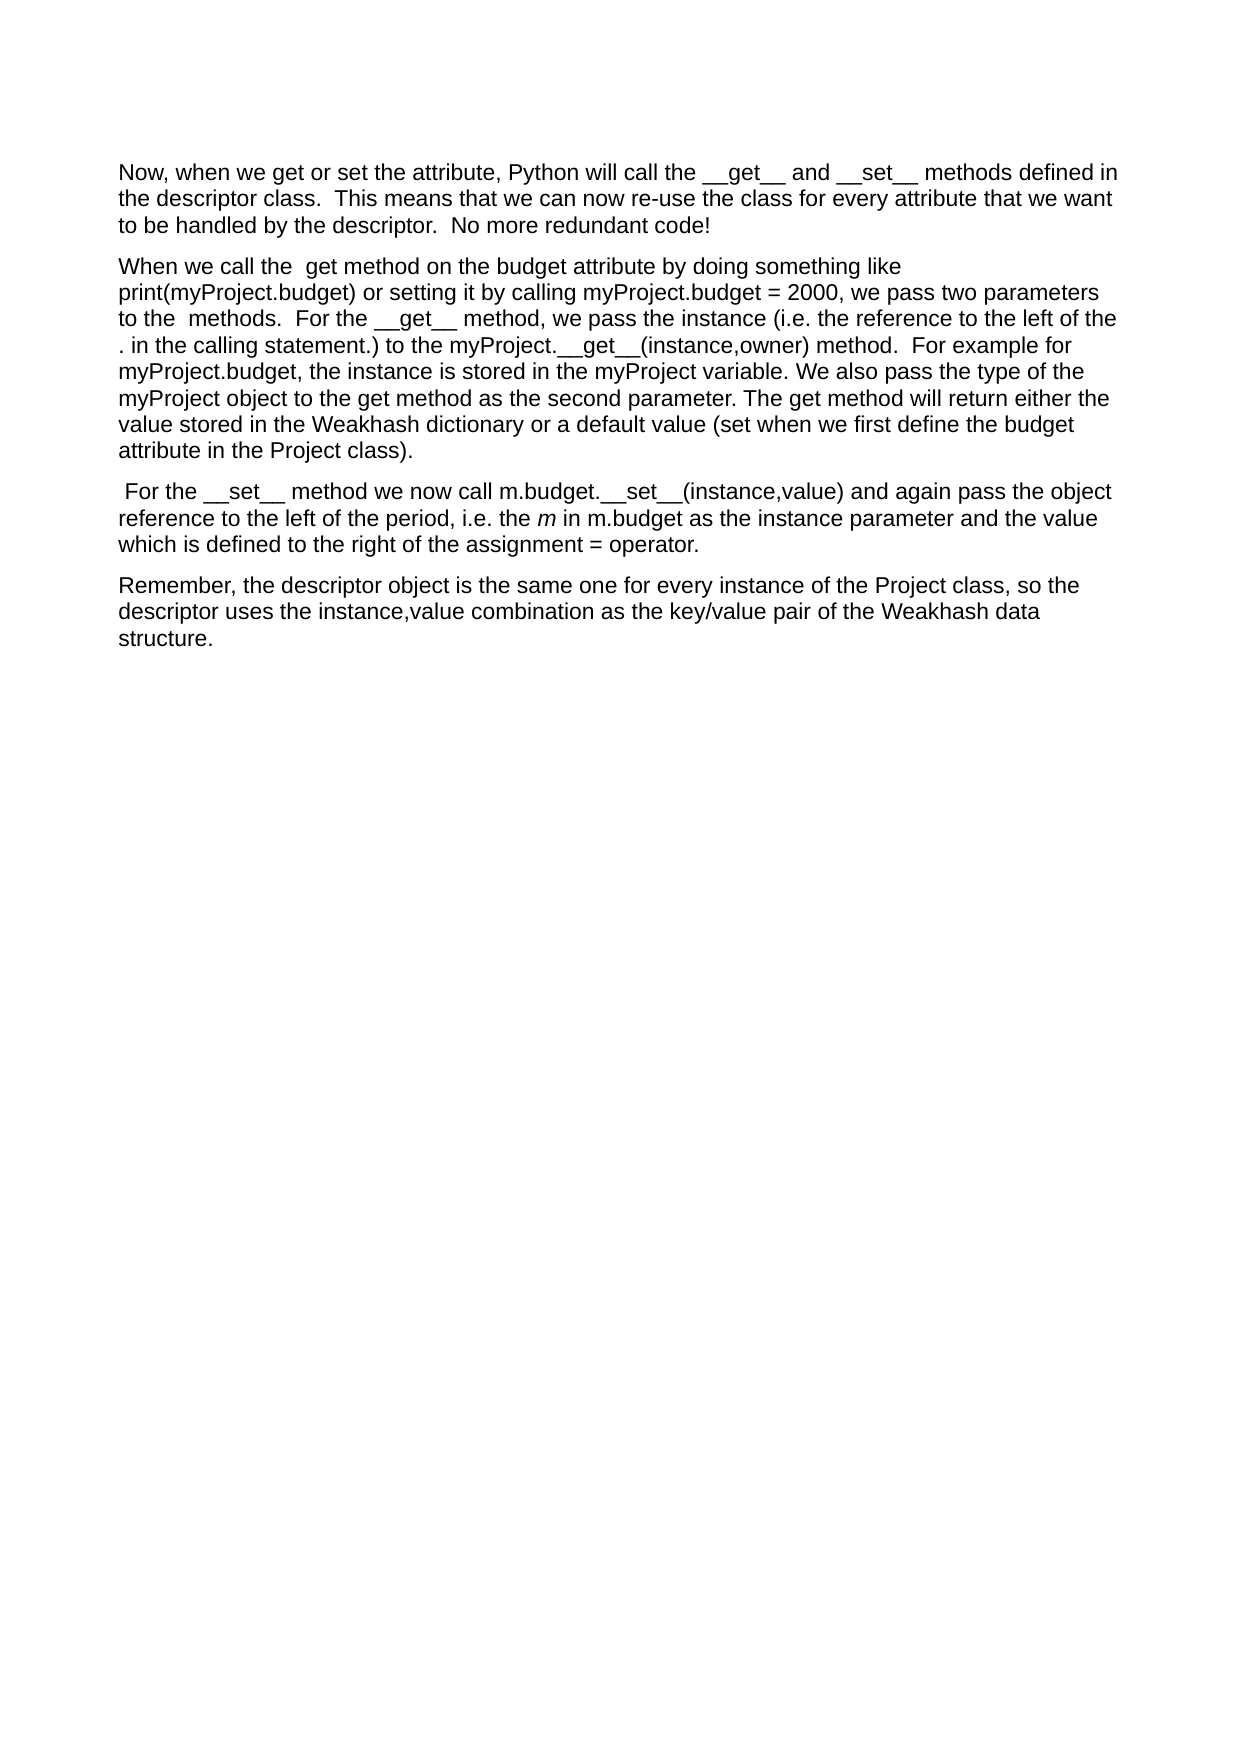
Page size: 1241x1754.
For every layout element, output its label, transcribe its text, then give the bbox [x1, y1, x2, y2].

text For the __set__ method we now call m.budget.__set__(instance,value) and again pass the object reference to the left of the period, i.e. the m in m.budget as the instance parameter and the value which is defined to the right of the assignment = operator. [118, 478, 1122, 557]
text Now, when we get or set the attribute, Python will call the __get__ and __set__ methods defined in the descriptor class. This means that we can now re-use the class for every attribute that we want to be handled by the descriptor. No more redundant code! [118, 159, 1122, 238]
text Remember, the descriptor object is the same one for every instance of the Project class, so the descriptor uses the instance,value combination as the key/value pair of the Weakhash data structure. [118, 572, 1122, 651]
text When we call the get method on the budget attribute by doing something like print(myProject.budget) or setting it by calling myProject.budget = 2000, we pass two parameters to the methods. For the __get__ method, we pass the instance (i.e. the reference to the left of the . in the calling statement.) to the myProject.__get__(instance,owner) method. For example for myProject.budget, the instance is stored in the myProject variable. We also pass the type of the myProject object to the get method as the second parameter. The get method will return either the value stored in the Weakhash dictionary or a default value (set when we first define the budget attribute in the Project class). [118, 253, 1122, 463]
